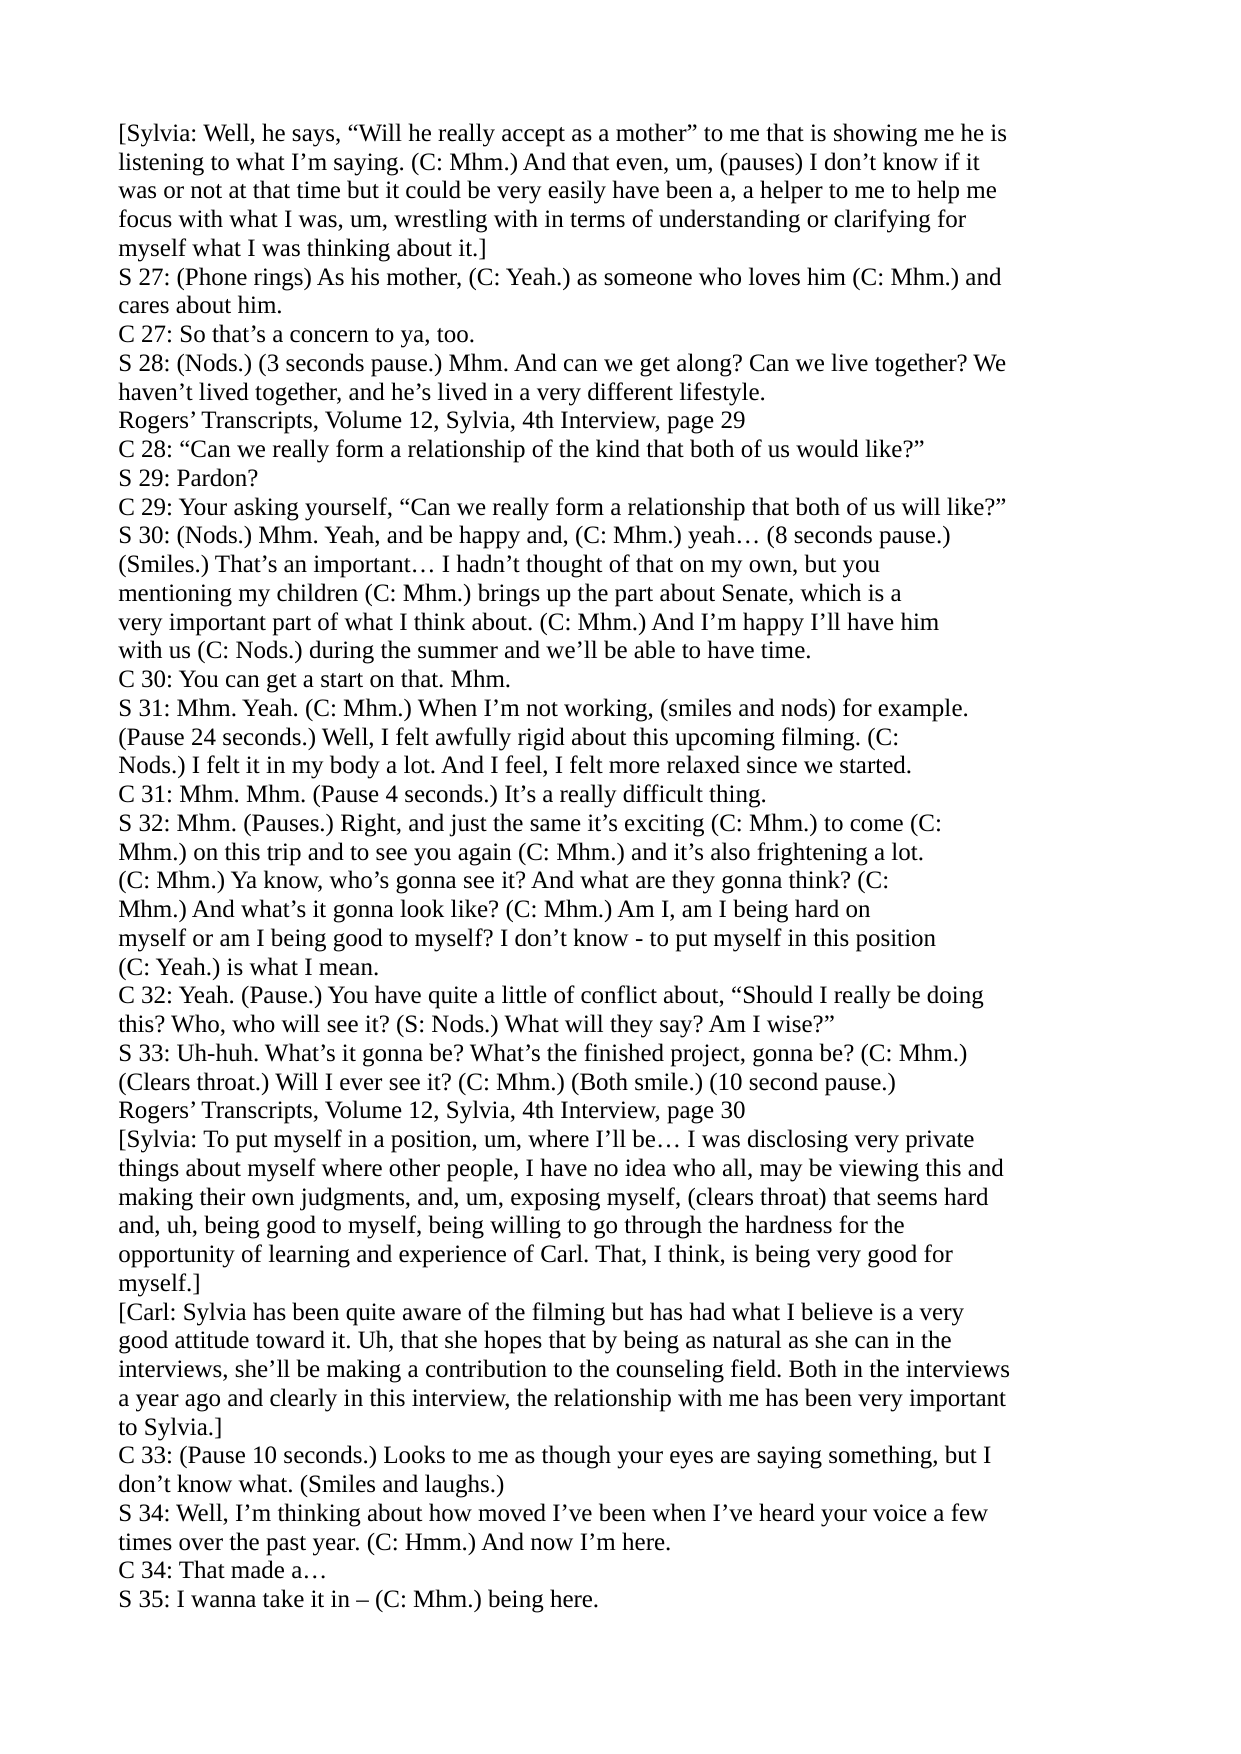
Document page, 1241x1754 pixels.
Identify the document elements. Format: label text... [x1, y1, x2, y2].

text S 29: Pardon? [118, 463, 1122, 492]
text to Sylvia.] [118, 1412, 1122, 1441]
text good attitude toward it. Uh, that she hopes that by being as natural as she can in the [118, 1326, 1122, 1354]
text times over the past year. (C: Hmm.) And now I’m here. [118, 1527, 1122, 1556]
text C 31: Mhm. Mhm. (Pause 4 seconds.) It’s a really difficult thing. [118, 779, 1122, 808]
text listening to what I’m saying. (C: Mhm.) And that even, um, (pauses) I don’t know if it [118, 147, 1122, 176]
text with us (C: Nods.) during the summer and we’ll be able to have time. [118, 636, 1122, 664]
text (C: Mhm.) Ya know, who’s gonna see it? And what are they gonna think? (C: [118, 866, 1122, 894]
text C 30: You can get a start on that. Mhm. [118, 664, 1122, 693]
text things about myself where other people, I have no idea who all, may be viewing this and [118, 1153, 1122, 1182]
text (Clears throat.) Will I ever see it? (C: Mhm.) (Both smile.) (10 second pause.) [118, 1067, 1122, 1096]
text mentioning my children (C: Mhm.) brings up the part about Senate, which is a [118, 578, 1122, 607]
text S 30: (Nods.) Mhm. Yeah, and be happy and, (C: Mhm.) yeah… (8 seconds pause.) [118, 521, 1122, 549]
text Mhm.) on this trip and to see you again (C: Mhm.) and it’s also frightening a lot. [118, 837, 1122, 866]
text (Smiles.) That’s an important… I hadn’t thought of that on my own, but you [118, 549, 1122, 578]
text C 33: (Pause 10 seconds.) Looks to me as though your eyes are saying something, but I [118, 1441, 1122, 1469]
text haven’t lived together, and he’s lived in a very different lifestyle. [118, 377, 1122, 406]
text myself.] [118, 1268, 1122, 1297]
text and, uh, being good to myself, being willing to go through the hardness for the [118, 1211, 1122, 1239]
text was or not at that time but it could be very easily have been a, a helper to me to help me [118, 176, 1122, 204]
text very important part of what I think about. (C: Mhm.) And I’m happy I’ll have him [118, 607, 1122, 636]
text this? Who, who will see it? (S: Nods.) What will they say? Am I wise?” [118, 1009, 1122, 1038]
text Rogers’ Transcripts, Volume 12, Sylvia, 4th Interview, page 30 [118, 1096, 1122, 1124]
text (Pause 24 seconds.) Well, I felt awfully rigid about this upcoming filming. (C: [118, 722, 1122, 751]
text S 35: I wanna take it in – (C: Mhm.) being here. [118, 1584, 1122, 1613]
text C 27: So that’s a concern to ya, too. [118, 319, 1122, 348]
text [Sylvia: To put myself in a position, um, where I’ll be… I was disclosing very private [118, 1124, 1122, 1153]
text Nods.) I felt it in my body a lot. And I feel, I felt more relaxed since we started. [118, 751, 1122, 779]
text Rogers’ Transcripts, Volume 12, Sylvia, 4th Interview, page 29 [118, 406, 1122, 434]
text [Sylvia: Well, he says, “Will he really accept as a mother” to me that is showing me he is [118, 118, 1122, 147]
text cares about him. [118, 291, 1122, 319]
text S 28: (Nods.) (3 seconds pause.) Mhm. And can we get along? Can we live together? We [118, 348, 1122, 377]
text S 33: Uh-huh. What’s it gonna be? What’s the finished project, gonna be? (C: Mhm.) [118, 1038, 1122, 1067]
text C 34: That made a… [118, 1556, 1122, 1584]
text S 27: (Phone rings) As his mother, (C: Yeah.) as someone who loves him (C: Mhm.) and [118, 262, 1122, 291]
text C 32: Yeah. (Pause.) You have quite a little of conflict about, “Should I really be doing [118, 981, 1122, 1009]
text interviews, she’ll be making a contribution to the counseling field. Both in the interviews [118, 1354, 1122, 1383]
text S 31: Mhm. Yeah. (C: Mhm.) When I’m not working, (smiles and nods) for example. [118, 693, 1122, 722]
text a year ago and clearly in this interview, the relationship with me has been very important [118, 1383, 1122, 1412]
text don’t know what. (Smiles and laughs.) [118, 1469, 1122, 1498]
text S 34: Well, I’m thinking about how moved I’ve been when I’ve heard your voice a few [118, 1498, 1122, 1527]
text opportunity of learning and experience of Carl. That, I think, is being very good for [118, 1239, 1122, 1268]
text Mhm.) And what’s it gonna look like? (C: Mhm.) Am I, am I being hard on [118, 894, 1122, 923]
text [Carl: Sylvia has been quite aware of the filming but has had what I believe is a very [118, 1297, 1122, 1326]
text (C: Yeah.) is what I mean. [118, 952, 1122, 981]
text S 32: Mhm. (Pauses.) Right, and just the same it’s exciting (C: Mhm.) to come (C: [118, 808, 1122, 837]
text making their own judgments, and, um, exposing myself, (clears throat) that seems hard [118, 1182, 1122, 1211]
text focus with what I was, um, wrestling with in terms of understanding or clarifying for [118, 204, 1122, 233]
text myself or am I being good to myself? I don’t know - to put myself in this position [118, 923, 1122, 952]
text C 28: “Can we really form a relationship of the kind that both of us would like?” [118, 434, 1122, 463]
text C 29: Your asking yourself, “Can we really form a relationship that both of us will like?” [118, 492, 1122, 521]
text myself what I was thinking about it.] [118, 233, 1122, 262]
